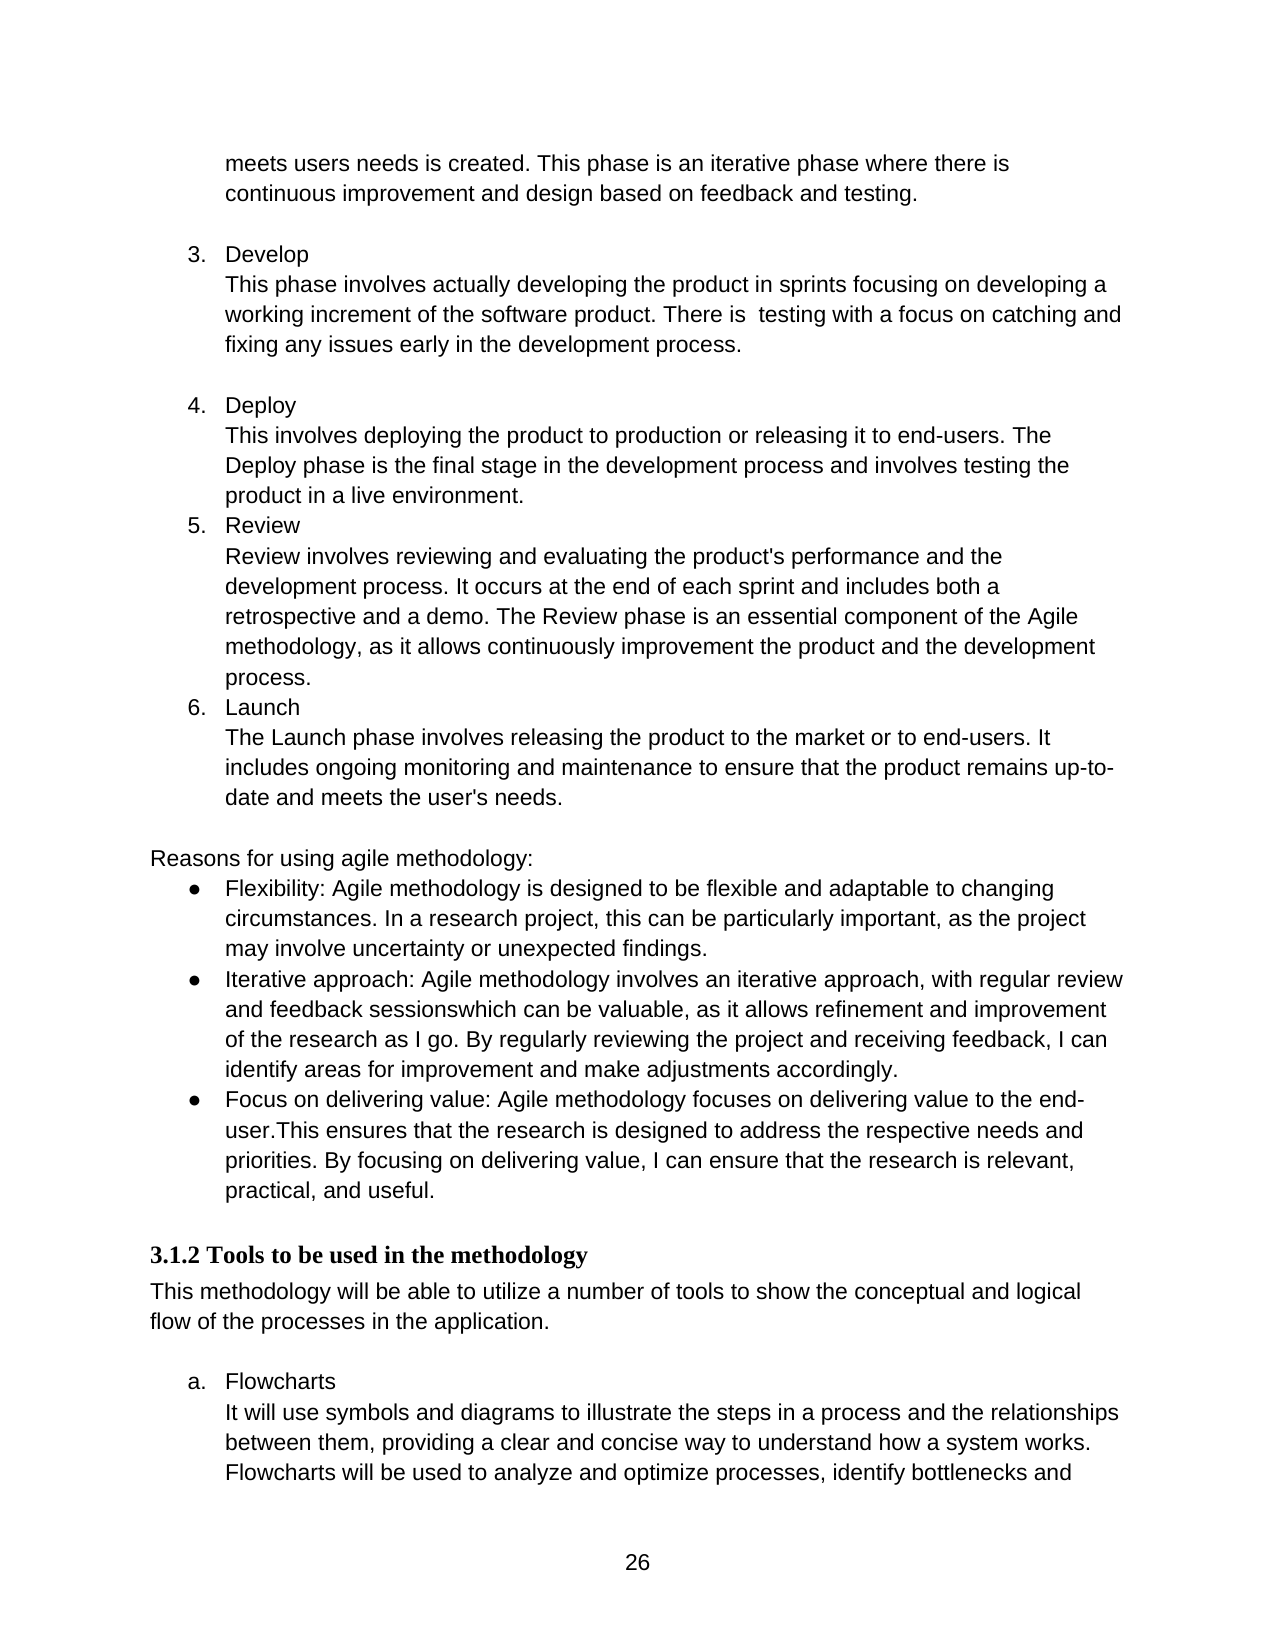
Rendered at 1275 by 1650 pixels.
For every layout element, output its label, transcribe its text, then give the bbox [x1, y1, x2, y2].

text Reasons for using agile methodology: [150, 845, 1125, 871]
list Iterative approach: Agile methodology involves an iterative approach, with regular review and feedback sessionswhich can be valuable, as it allows refinement and improvement of the research as I go. By regularly reviewing the project and receiving feedback, I can identify areas for improvement and make adjustments accordingly. [187, 966, 1125, 1083]
text This involves deploying the product to production or releasing it to end-users. The Deploy phase is the final stage in the development process and involves testing the product in a live environment. [225, 422, 1125, 509]
text It will use symbols and diagrams to illustrate the steps in a process and the relationships between them, providing a clear and concise way to understand how a system works. Flowcharts will be used to analyze and optimize processes, identify bottlenecks and [225, 1398, 1125, 1485]
text meets users needs is created. This phase is an iterative phase where there is continuous improvement and design based on feedback and testing. [225, 150, 1125, 207]
list Develop [187, 241, 1125, 267]
subtitle 3.1.2 Tools to be used in the methodology [150, 1241, 1125, 1269]
list Review [187, 512, 1125, 539]
text flow of the processes in the application. [150, 1308, 1125, 1334]
list Deploy [187, 392, 1125, 418]
text This methodology will be able to utilize a number of tools to show the conceptual and logical [150, 1278, 1125, 1304]
list Flowcharts [187, 1368, 1125, 1395]
list Launch [187, 694, 1125, 720]
list Flexibility: Agile methodology is designed to be flexible and adaptable to changing circumstances. In a research project, this can be particularly important, as the project may involve uncertainty or unexpected findings. [187, 875, 1125, 962]
text The Launch phase involves releasing the product to the market or to end-users. It includes ongoing monitoring and maintenance to ensure that the product remains up-to-date and meets the user's needs. [225, 724, 1125, 811]
text Review involves reviewing and evaluating the product's performance and the development process. It occurs at the end of each sprint and includes both a retrospective and a demo. The Review phase is an essential component of the Agile methodology, as it allows continuously improvement the product and the development process. [225, 543, 1125, 690]
list Focus on delivering value: Agile methodology focuses on delivering value to the end-user.This ensures that the research is designed to address the respective needs and priorities. By focusing on delivering value, I can ensure that the research is relevant, practical, and useful. [187, 1086, 1125, 1203]
text This phase involves actually developing the product in sprints focusing on developing a working increment of the software product. There is testing with a focus on catching and fixing any issues early in the development process. [225, 271, 1125, 358]
